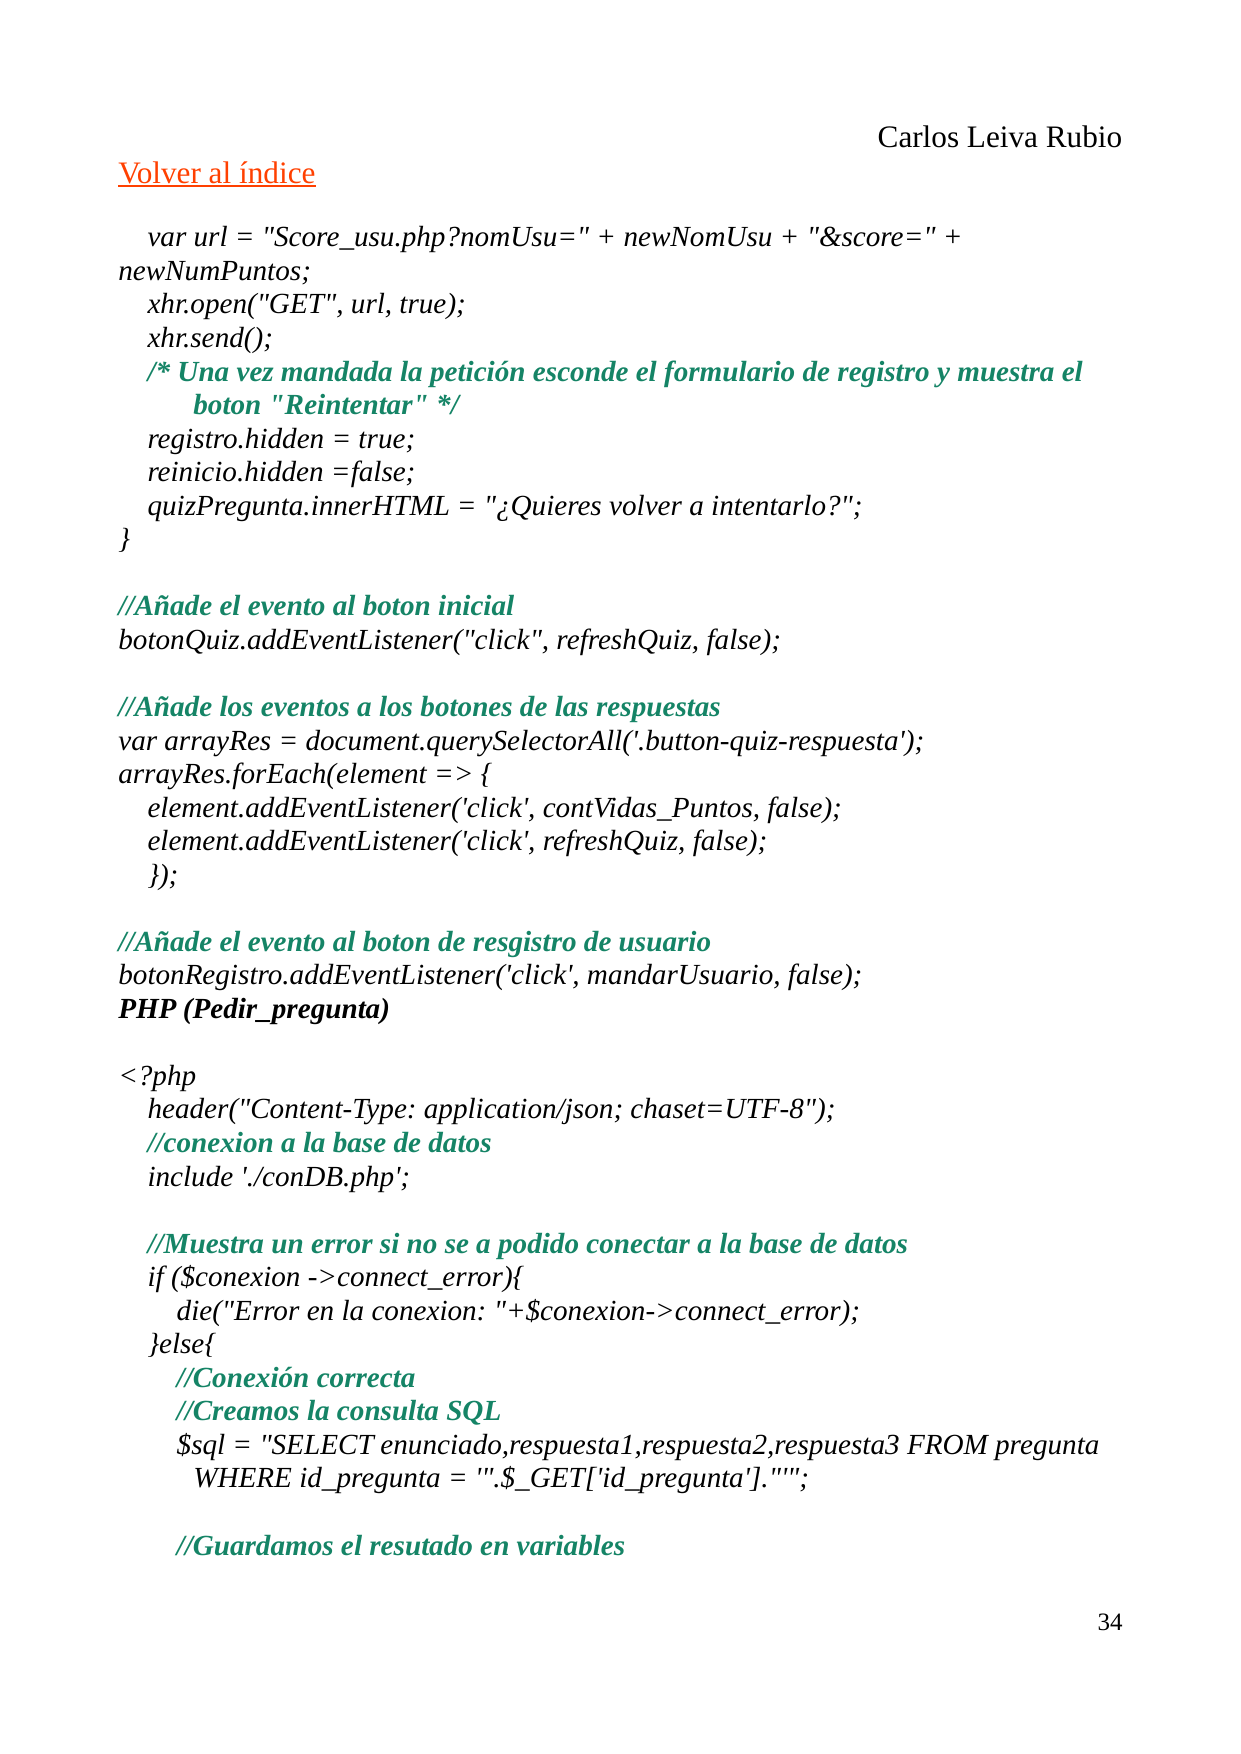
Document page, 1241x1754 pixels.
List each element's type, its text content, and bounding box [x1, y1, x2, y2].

text botonQuiz.addEventListener("click", refreshQuiz, false); [118, 622, 1122, 656]
text arrayRes.forEach(element => { [118, 756, 1122, 790]
text registro.hidden = true; [118, 421, 1122, 454]
text include './conDB.php'; [118, 1159, 1122, 1192]
text die("Error en la conexion: "+$conexion->connect_error); [118, 1293, 1122, 1326]
text botonRegistro.addEventListener('click', mandarUsuario, false); [118, 957, 1122, 991]
text xhr.open("GET", url, true); [118, 287, 1122, 320]
text <?php [118, 1058, 1122, 1092]
text var arrayRes = document.querySelectorAll('.button-quiz-respuesta'); [118, 723, 1122, 756]
text //Añade el evento al boton de resgistro de usuario [118, 924, 1122, 957]
text element.addEventListener('click', refreshQuiz, false); [118, 823, 1122, 857]
text //Muestra un error si no se a podido conectar a la base de datos [118, 1226, 1122, 1259]
text }else{ [118, 1326, 1122, 1360]
text xhr.send(); [118, 320, 1122, 354]
text }); [118, 857, 1122, 890]
text //Conexión correcta [118, 1360, 1122, 1393]
text //Guardamos el resutado en variables [118, 1528, 1122, 1561]
text //Añade el evento al boton inicial [118, 588, 1122, 622]
text //Añade los eventos a los botones de las respuestas [118, 689, 1122, 723]
text //conexion a la base de datos [118, 1125, 1122, 1159]
text element.addEventListener('click', contVidas_Puntos, false); [118, 790, 1122, 823]
text $sql = "SELECT enunciado,respuesta1,respuesta2,respuesta3 FROM pregunta WHERE id_pregunta = '".$_GET['id_pregunta']."'"; [118, 1427, 1122, 1494]
text if ($conexion ->connect_error){ [118, 1259, 1122, 1293]
text reinicio.hidden =false; [118, 454, 1122, 488]
text header("Content-Type: application/json; chaset=UTF-8"); [118, 1092, 1122, 1125]
text var url = "Score_usu.php?nomUsu=" + newNomUsu + "&score=" + newNumPuntos; [118, 219, 1122, 287]
text PHP (Pedir_pregunta) [118, 991, 1122, 1024]
text quizPregunta.innerHTML = "¿Quieres volver a intentarlo?"; [118, 488, 1122, 521]
text } [118, 521, 1122, 555]
text //Creamos la consulta SQL [118, 1393, 1122, 1427]
text /* Una vez mandada la petición esconde el formulario de registro y muestra el boton "Reintentar" */ [118, 354, 1122, 421]
